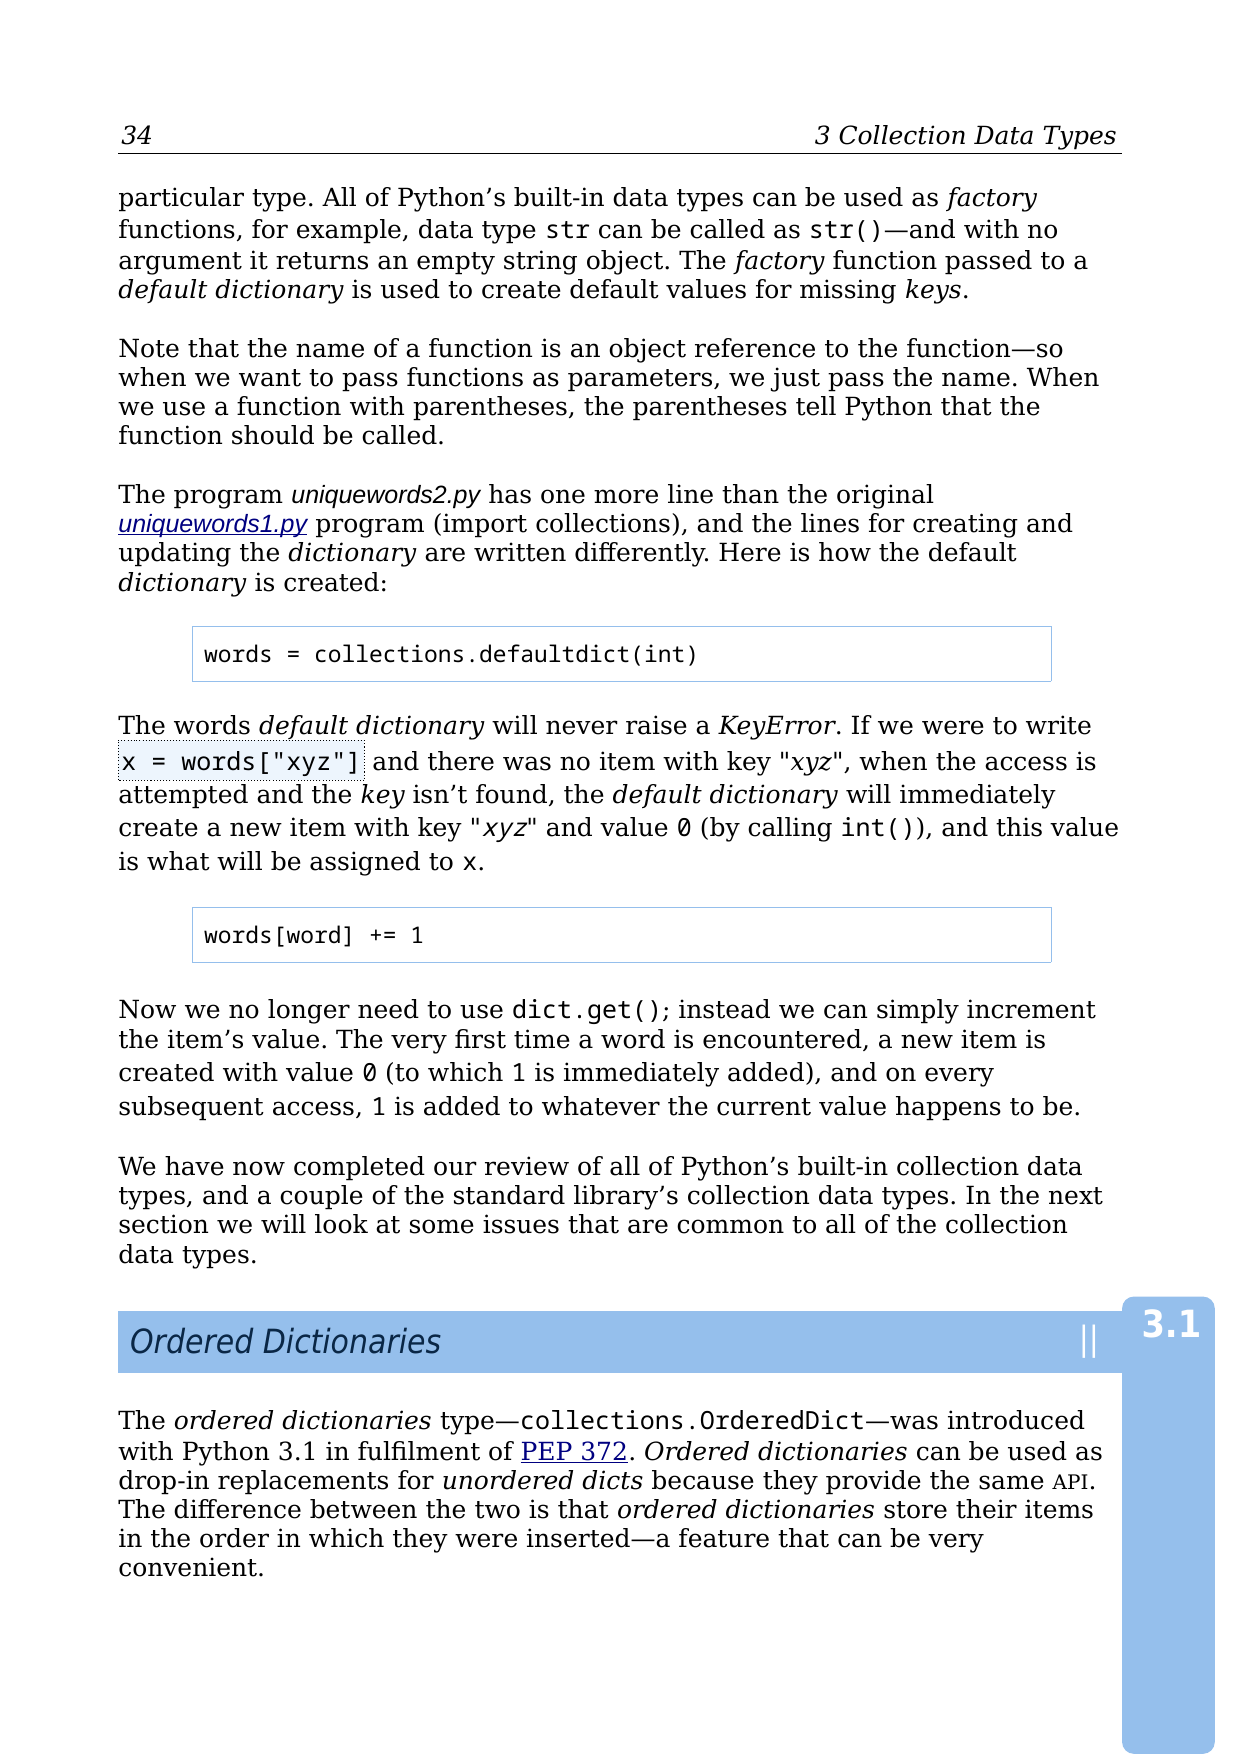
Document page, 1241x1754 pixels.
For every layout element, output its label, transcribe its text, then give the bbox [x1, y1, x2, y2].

text || [1063, 1319, 1098, 1358]
text words[word] += 1 [193, 908, 1051, 962]
text The ordered dictionaries type—collections.OrderedDict—was introduced with Python 3.1 in fulfilment of PEP 372. Ordered dictionaries can be used as drop-in replacements for unordered dicts because they provide the same api. The difference between the two is that ordered dictionaries store their items in the order in which they were inserted—a feature that can be very convenient. [118, 1403, 1122, 1583]
text We have now completed our review of all of Python’s built-in collection data types, and a couple of the standard library’s collection data types. In the next section we will look at some issues that are common to all of the collection data types. [118, 1152, 1122, 1269]
text Now we no longer need to use dict.get(); instead we can simply increment the item’s value. The very first time a word is encountered, a new item is created with value 0 (to which 1 is immediately added), and on every subsequent access, 1 is added to whatever the current value happens to be. [118, 991, 1122, 1123]
text Note that the name of a function is an object reference to the function—so when we want to pass functions as parameters, we just pass the name. When we use a function with parentheses, the parentheses tell Python that the function should be called. [118, 334, 1122, 450]
subtitle Ordered Dictionaries [118, 1311, 1122, 1373]
text The words default dictionary will never raise a KeyError. If we were to write x = words["xyz"] and there was no item with key "xyz", when the access is attempted and the key isn’t found, the default dictionary will immediately create a new item with key "xyz" and value 0 (by calling int()), and this value is what will be assigned to x. [118, 711, 1122, 877]
text The program uniquewords2.py has one more line than the original uniquewords1.py program (import collections), and the lines for creating and updating the dictionary are written differently. Here is how the default dictionary is created: [118, 480, 1122, 597]
text words = collections.defaultdict(int) [193, 627, 1051, 681]
text particular type. All of Python’s built-in data types can be used as factory functions, for example, data type str can be called as str()—and with no argument it returns an empty string object. The factory function passed to a default dictionary is used to create default values for missing keys. [118, 183, 1122, 304]
